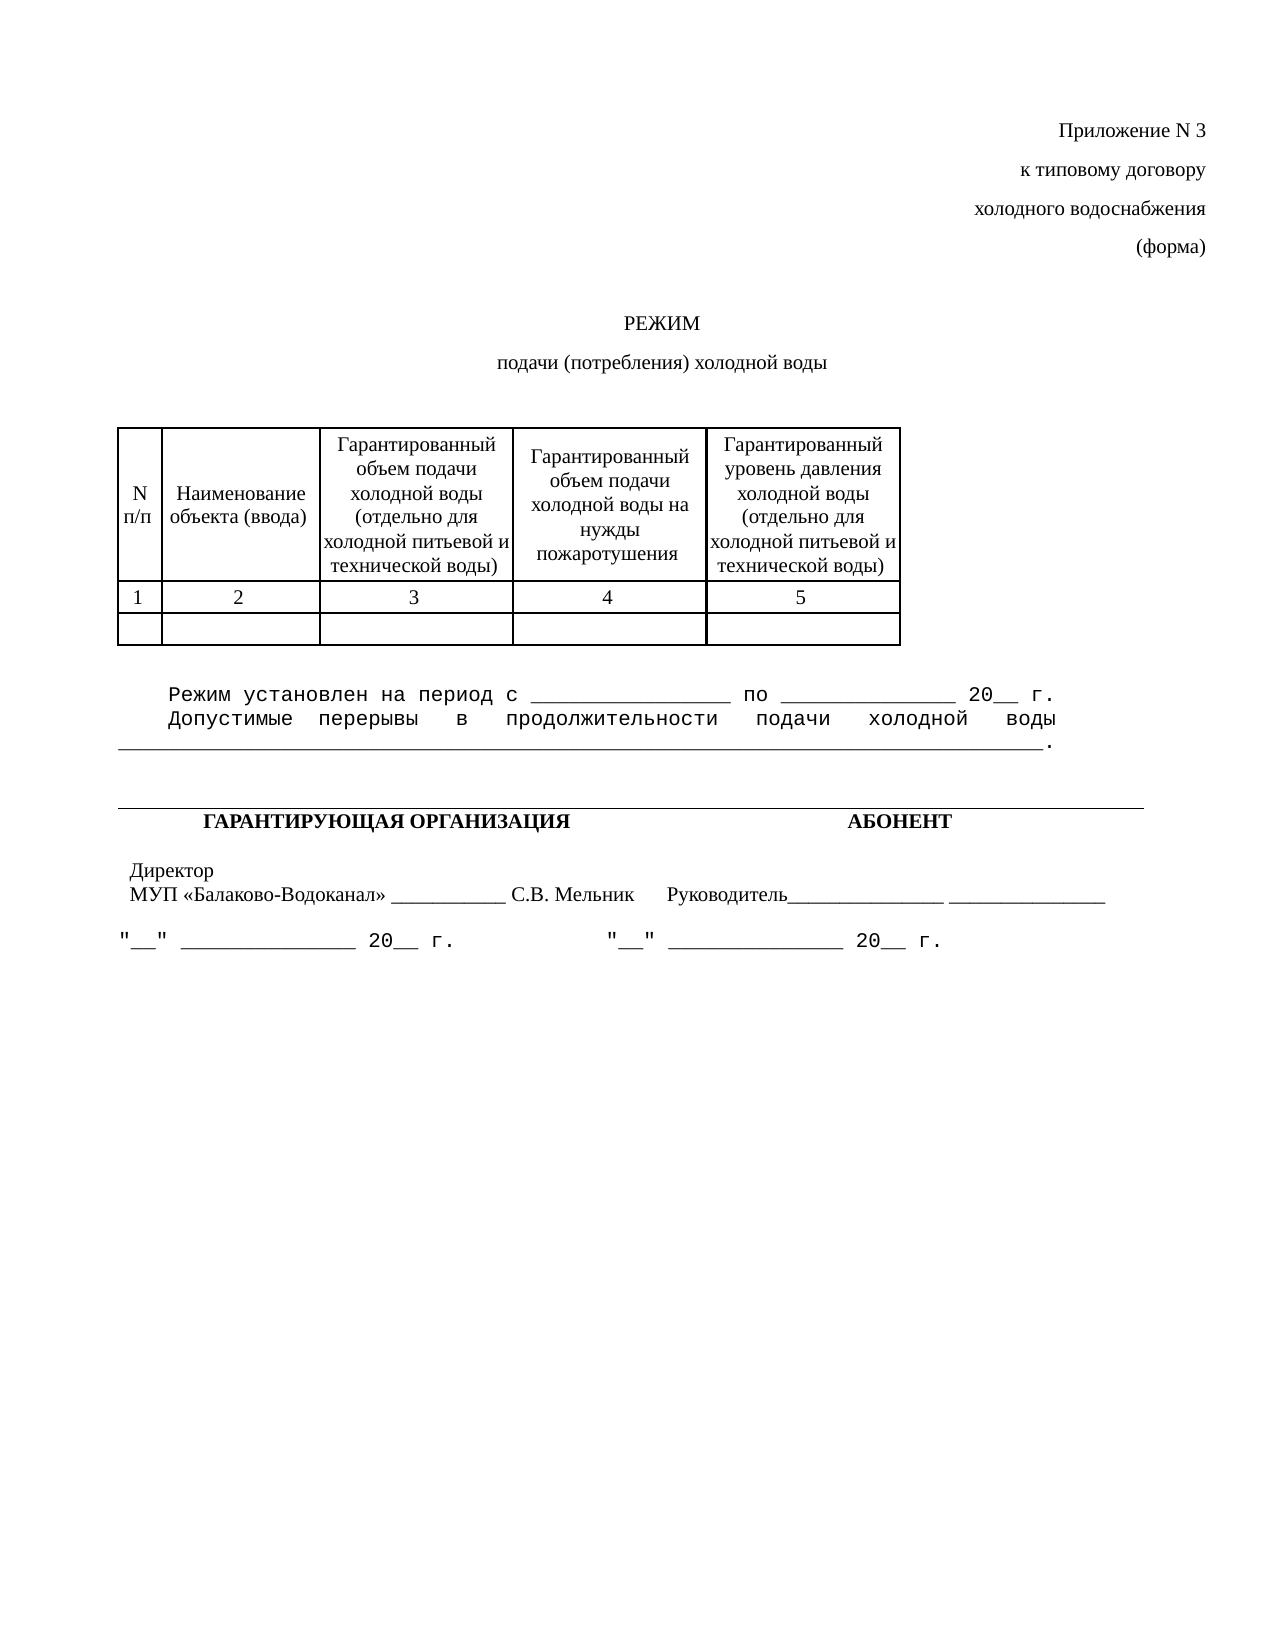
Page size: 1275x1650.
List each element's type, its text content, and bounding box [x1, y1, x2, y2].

table_cell Директор МУП «Балаково-Водоканал» ___________ С.В. Мельник [118, 858, 655, 930]
text Допустимые перерывы в продолжительности подачи холодной воды [118, 708, 1211, 732]
table_cell 4 [514, 582, 705, 612]
text РЕЖИМ [118, 311, 1211, 335]
table_header N п/п [119, 429, 161, 579]
table_header Наименование объекта (ввода) [163, 429, 319, 579]
text к типовому договору [118, 157, 1211, 181]
table_cell Руководитель_______________ _______________ [655, 858, 1144, 930]
table_cell 3 [321, 582, 512, 612]
text холодного водоснабжения [118, 195, 1211, 219]
table_header Гарантированный объем подачи холодной воды на нужды пожаротушения [514, 429, 705, 579]
text Режим установлен на период с ________________ по ______________ 20__ г. [118, 684, 1211, 708]
text подачи (потребления) холодной воды [118, 350, 1211, 374]
table_cell 2 [163, 582, 319, 612]
text Приложение N 3 [118, 118, 1211, 142]
table_cell [163, 614, 319, 643]
table_cell [321, 614, 512, 643]
table_header ГАРАНТИРУЮЩАЯ ОРГАНИЗАЦИЯ [118, 809, 655, 858]
table_cell [119, 614, 161, 643]
table_header Гарантированный объем подачи холодной воды (отдельно для холодной питьевой и технической воды) [321, 429, 512, 579]
table_header АБОНЕНТ [655, 809, 1144, 858]
table_cell [514, 614, 705, 643]
text (форма) [118, 234, 1211, 258]
text __________________________________________________________________________. [118, 732, 1211, 755]
table_header Гарантированный уровень давления холодной воды (отдельно для холодной питьевой и технической воды) [708, 429, 899, 579]
table_cell 5 [708, 582, 899, 612]
text "__" ______________ 20__ г. "__" ______________ 20__ г. [118, 930, 1211, 953]
table_cell [708, 614, 899, 643]
table_cell 1 [119, 582, 161, 612]
